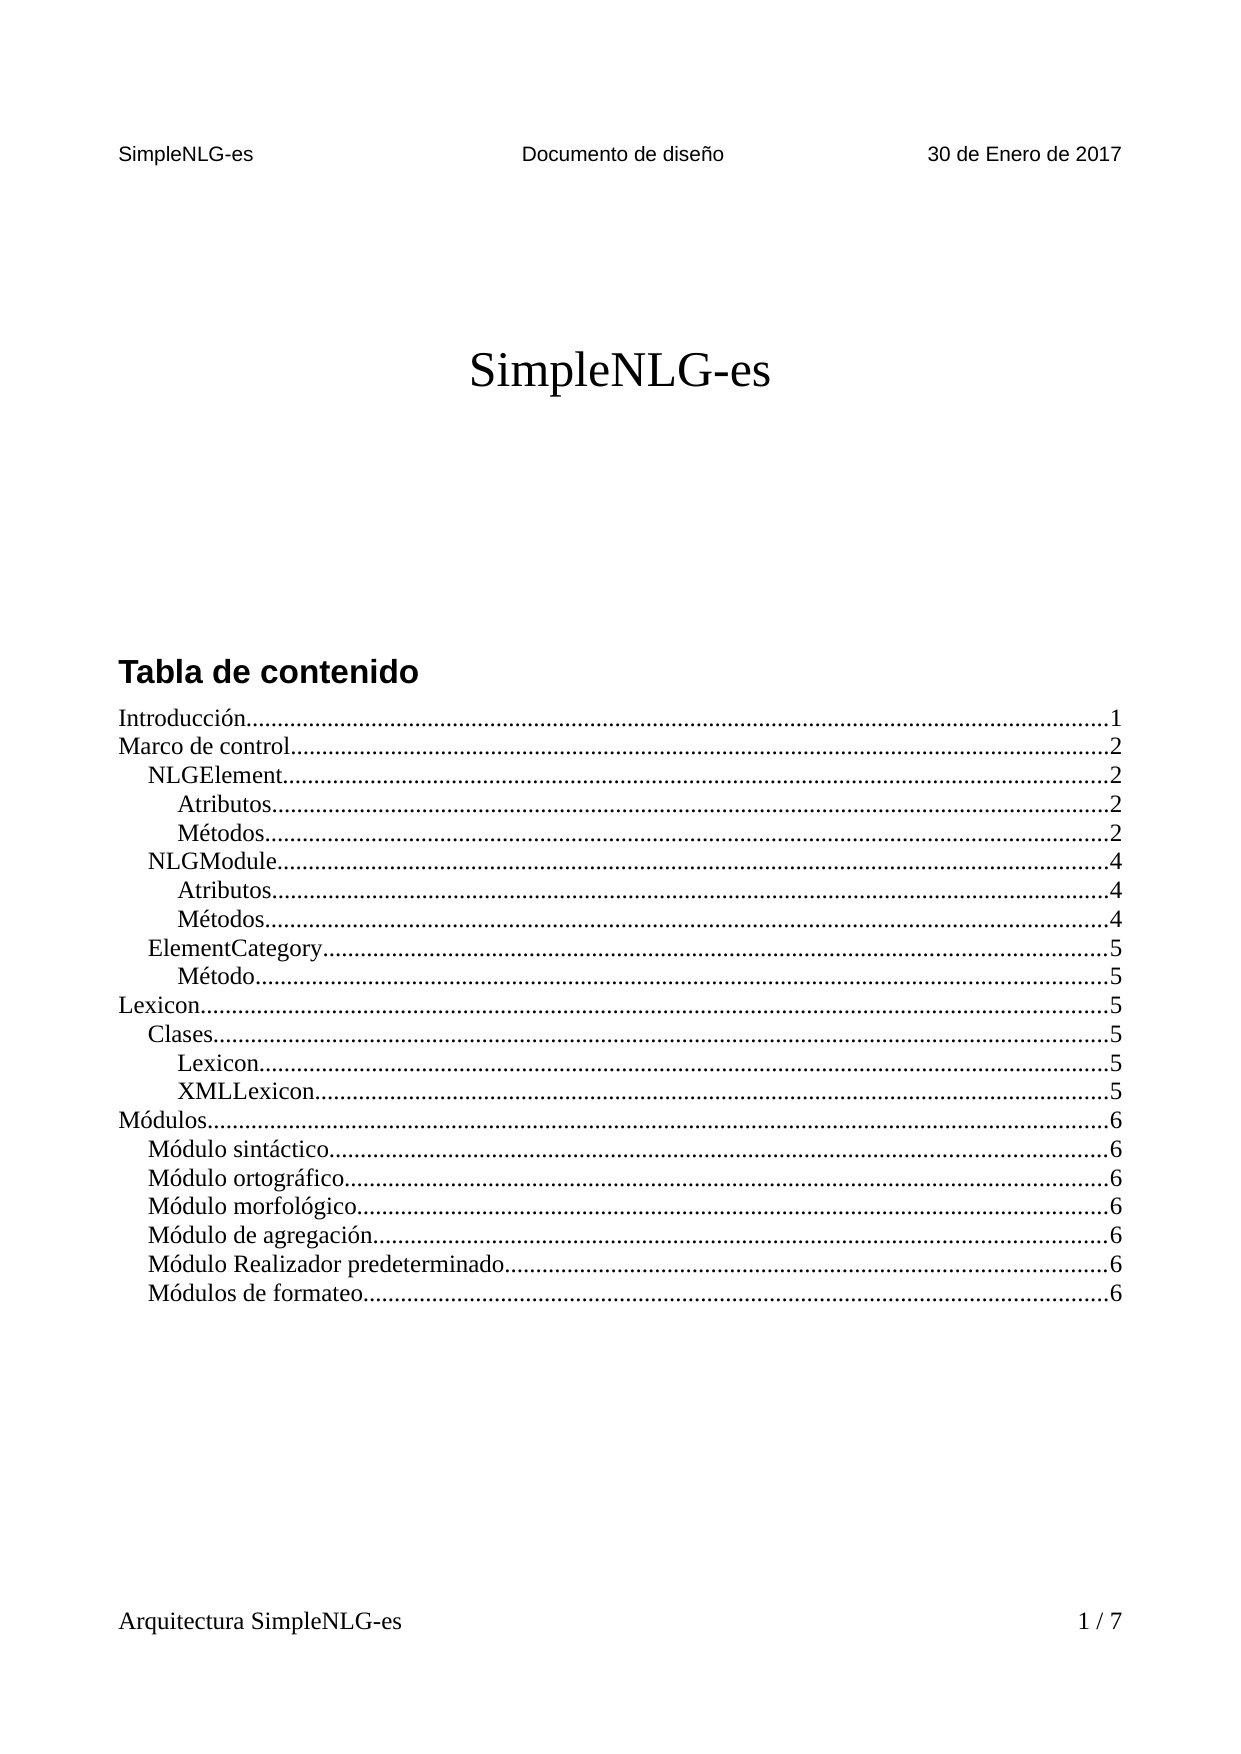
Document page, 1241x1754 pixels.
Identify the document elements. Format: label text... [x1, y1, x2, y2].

text Método 5 [177, 961, 1122, 990]
text XMLLexicon 5 [177, 1076, 1122, 1105]
text Módulos 6 [118, 1105, 1122, 1134]
text Módulo morfológico 6 [148, 1191, 1122, 1220]
text Módulos de formateo 6 [148, 1278, 1122, 1306]
text Introducción 1 [118, 703, 1122, 731]
text Módulo Realizador predeterminado 6 [148, 1249, 1122, 1278]
text SimpleNLG-es [118, 339, 1122, 397]
text Atributos 4 [177, 875, 1122, 904]
text Marco de control 2 [118, 731, 1122, 760]
text Módulo ortográfico 6 [148, 1163, 1122, 1191]
text ElementCategory 5 [148, 933, 1122, 961]
text NLGModule 4 [148, 846, 1122, 875]
text Módulo de agregación 6 [148, 1220, 1122, 1249]
text Métodos 4 [177, 904, 1122, 933]
text Lexicon 5 [177, 1048, 1122, 1076]
text Métodos 2 [177, 818, 1122, 846]
subtitle Tabla de contenido [118, 652, 1122, 690]
text Módulo sintáctico 6 [148, 1134, 1122, 1163]
text Lexicon 5 [118, 990, 1122, 1019]
text Atributos 2 [177, 789, 1122, 818]
text NLGElement 2 [148, 760, 1122, 789]
text Clases 5 [148, 1019, 1122, 1048]
